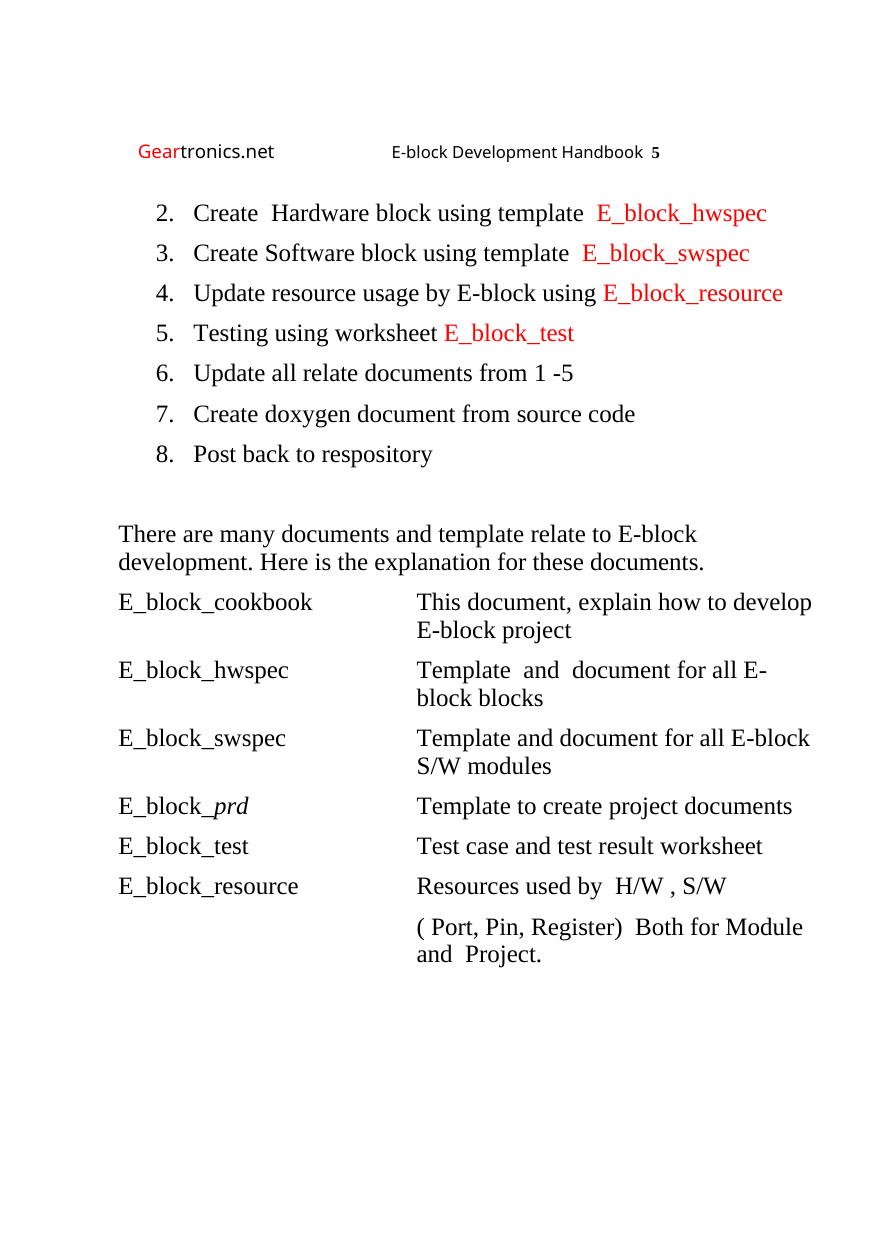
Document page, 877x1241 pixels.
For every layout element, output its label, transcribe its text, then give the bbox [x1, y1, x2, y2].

text E_block_test Test case and test result worksheet [118, 832, 818, 860]
list Testing using worksheet E_block_test [156, 319, 818, 347]
list Create Software block using template E_block_swspec [156, 239, 818, 267]
list Create Hardware block using template E_block_hwspec [156, 199, 818, 226]
list Update all relate documents from 1 -5 [156, 359, 818, 387]
text There are many documents and template relate to E-block development. Here is the explanation for these documents. [118, 520, 818, 576]
list Update resource usage by E-block using E_block_resource [156, 279, 818, 307]
text E_block_hwspec Template and document for all E-block blocks [118, 656, 818, 712]
text E_block_prd Template to create project documents [118, 792, 818, 820]
text E_block_cookbook This document, explain how to develop E-block project [118, 588, 818, 644]
text ( Port, Pin, Register) Both for Module and Project. [118, 913, 818, 968]
text E_block_swspec Template and document for all E-block S/W modules [118, 724, 818, 779]
text E_block_resource Resources used by H/W , S/W [118, 872, 818, 900]
list Create doxygen document from source code [156, 400, 818, 427]
list Post back to respository [156, 440, 818, 468]
